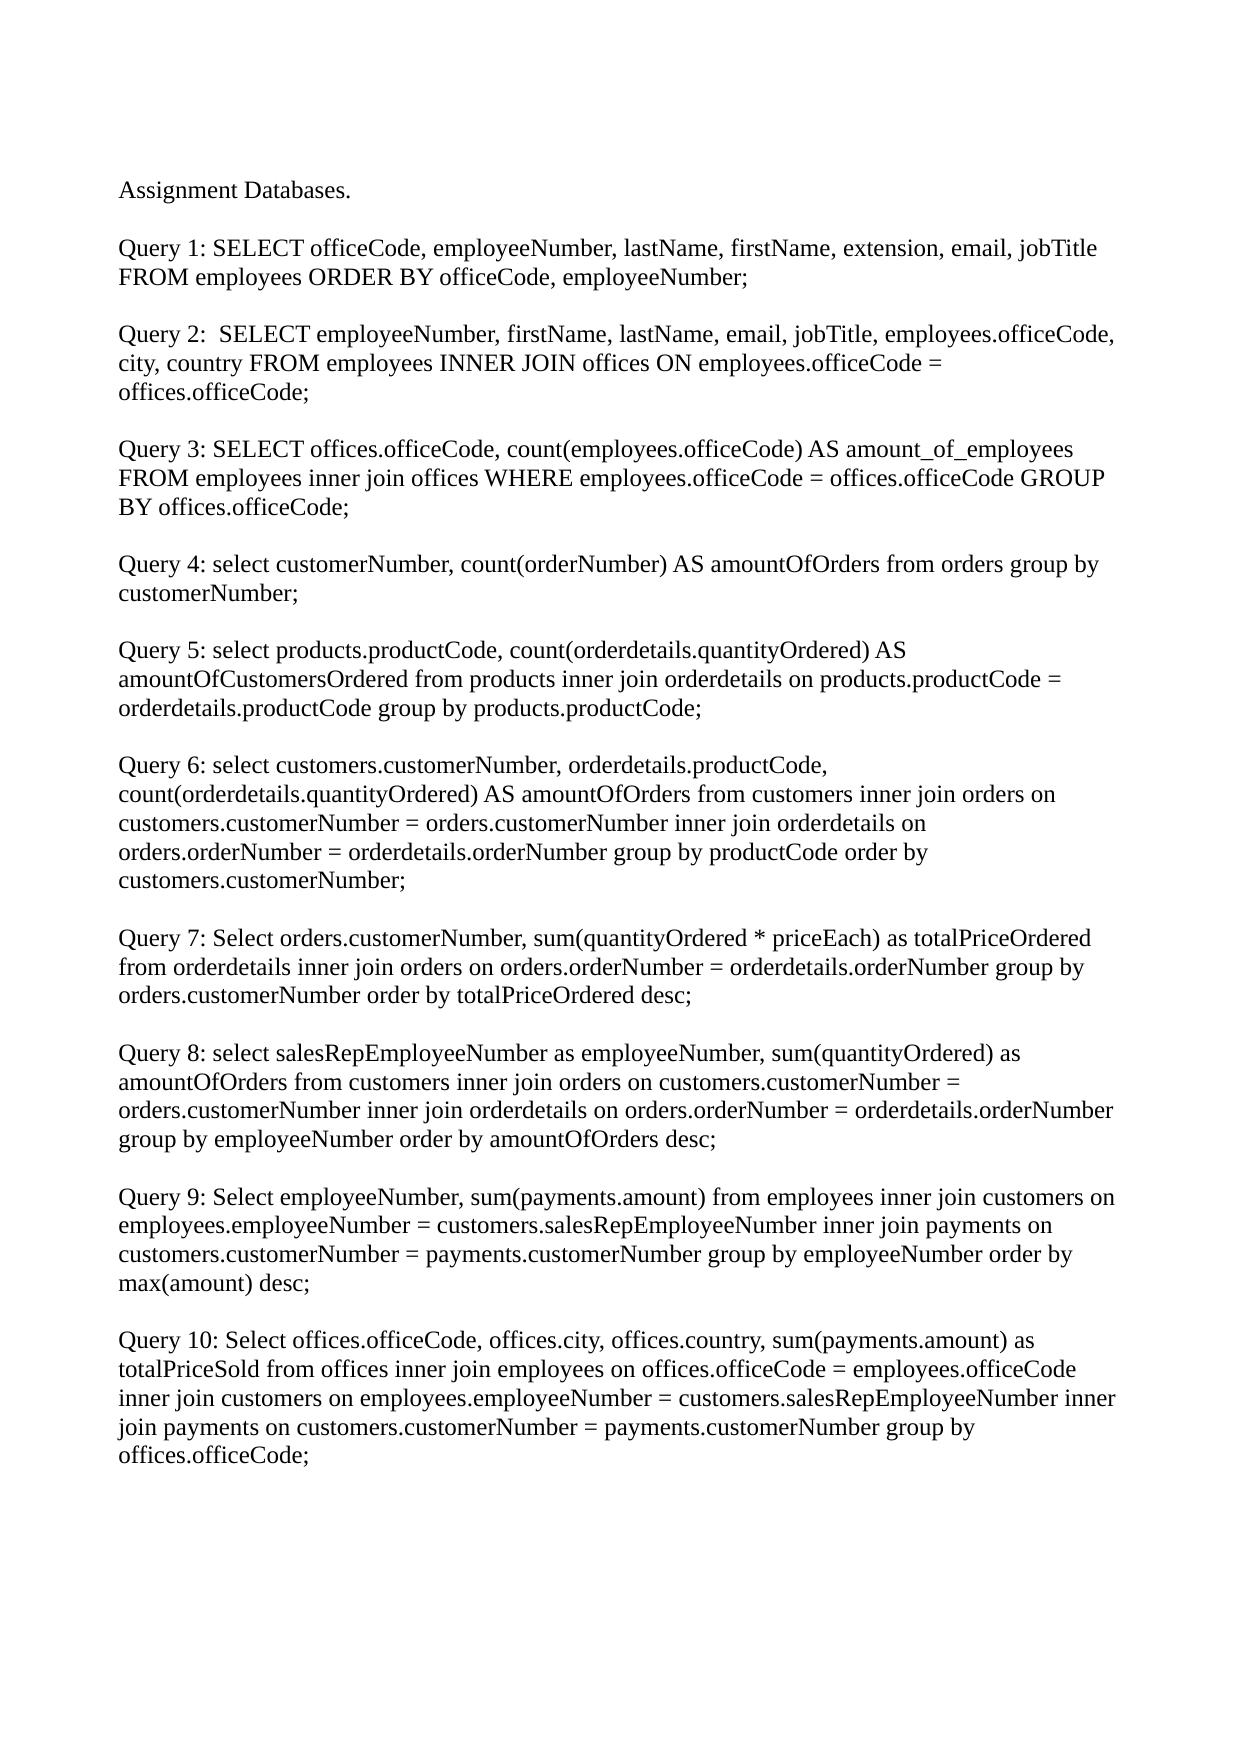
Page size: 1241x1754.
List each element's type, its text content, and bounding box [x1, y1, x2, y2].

text Assignment Databases. [118, 176, 1122, 204]
text Query 7: Select orders.customerNumber, sum(quantityOrdered * priceEach) as totalPriceOrdered from orderdetails inner join orders on orders.orderNumber = orderdetails.orderNumber group by orders.customerNumber order by totalPriceOrdered desc; [118, 923, 1122, 1009]
text Query 1: SELECT officeCode, employeeNumber, lastName, firstName, extension, email, jobTitle FROM employees ORDER BY officeCode, employeeNumber; [118, 233, 1122, 291]
text Query 10: Select offices.officeCode, offices.city, offices.country, sum(payments.amount) as totalPriceSold from offices inner join employees on offices.officeCode = employees.officeCode inner join customers on employees.employeeNumber = customers.salesRepEmployeeNumber inner join payments on customers.customerNumber = payments.customerNumber group by offices.officeCode; [118, 1326, 1122, 1469]
text Query 2: SELECT employeeNumber, firstName, lastName, email, jobTitle, employees.officeCode, city, country FROM employees INNER JOIN offices ON employees.officeCode = offices.officeCode; [118, 319, 1122, 406]
text Query 8: select salesRepEmployeeNumber as employeeNumber, sum(quantityOrdered) as amountOfOrders from customers inner join orders on customers.customerNumber = orders.customerNumber inner join orderdetails on orders.orderNumber = orderdetails.orderNumber group by employeeNumber order by amountOfOrders desc; [118, 1038, 1122, 1153]
text Query 9: Select employeeNumber, sum(payments.amount) from employees inner join customers on employees.employeeNumber = customers.salesRepEmployeeNumber inner join payments on customers.customerNumber = payments.customerNumber group by employeeNumber order by max(amount) desc; [118, 1182, 1122, 1297]
text Query 5: select products.productCode, count(orderdetails.quantityOrdered) AS amountOfCustomersOrdered from products inner join orderdetails on products.productCode = orderdetails.productCode group by products.productCode; [118, 636, 1122, 722]
text Query 6: select customers.customerNumber, orderdetails.productCode, count(orderdetails.quantityOrdered) AS amountOfOrders from customers inner join orders on customers.customerNumber = orders.customerNumber inner join orderdetails on orders.orderNumber = orderdetails.orderNumber group by productCode order by customers.customerNumber; [118, 751, 1122, 894]
text Query 3: SELECT offices.officeCode, count(employees.officeCode) AS amount_of_employees FROM employees inner join offices WHERE employees.officeCode = offices.officeCode GROUP BY offices.officeCode; [118, 434, 1122, 521]
text Query 4: select customerNumber, count(orderNumber) AS amountOfOrders from orders group by customerNumber; [118, 549, 1122, 607]
